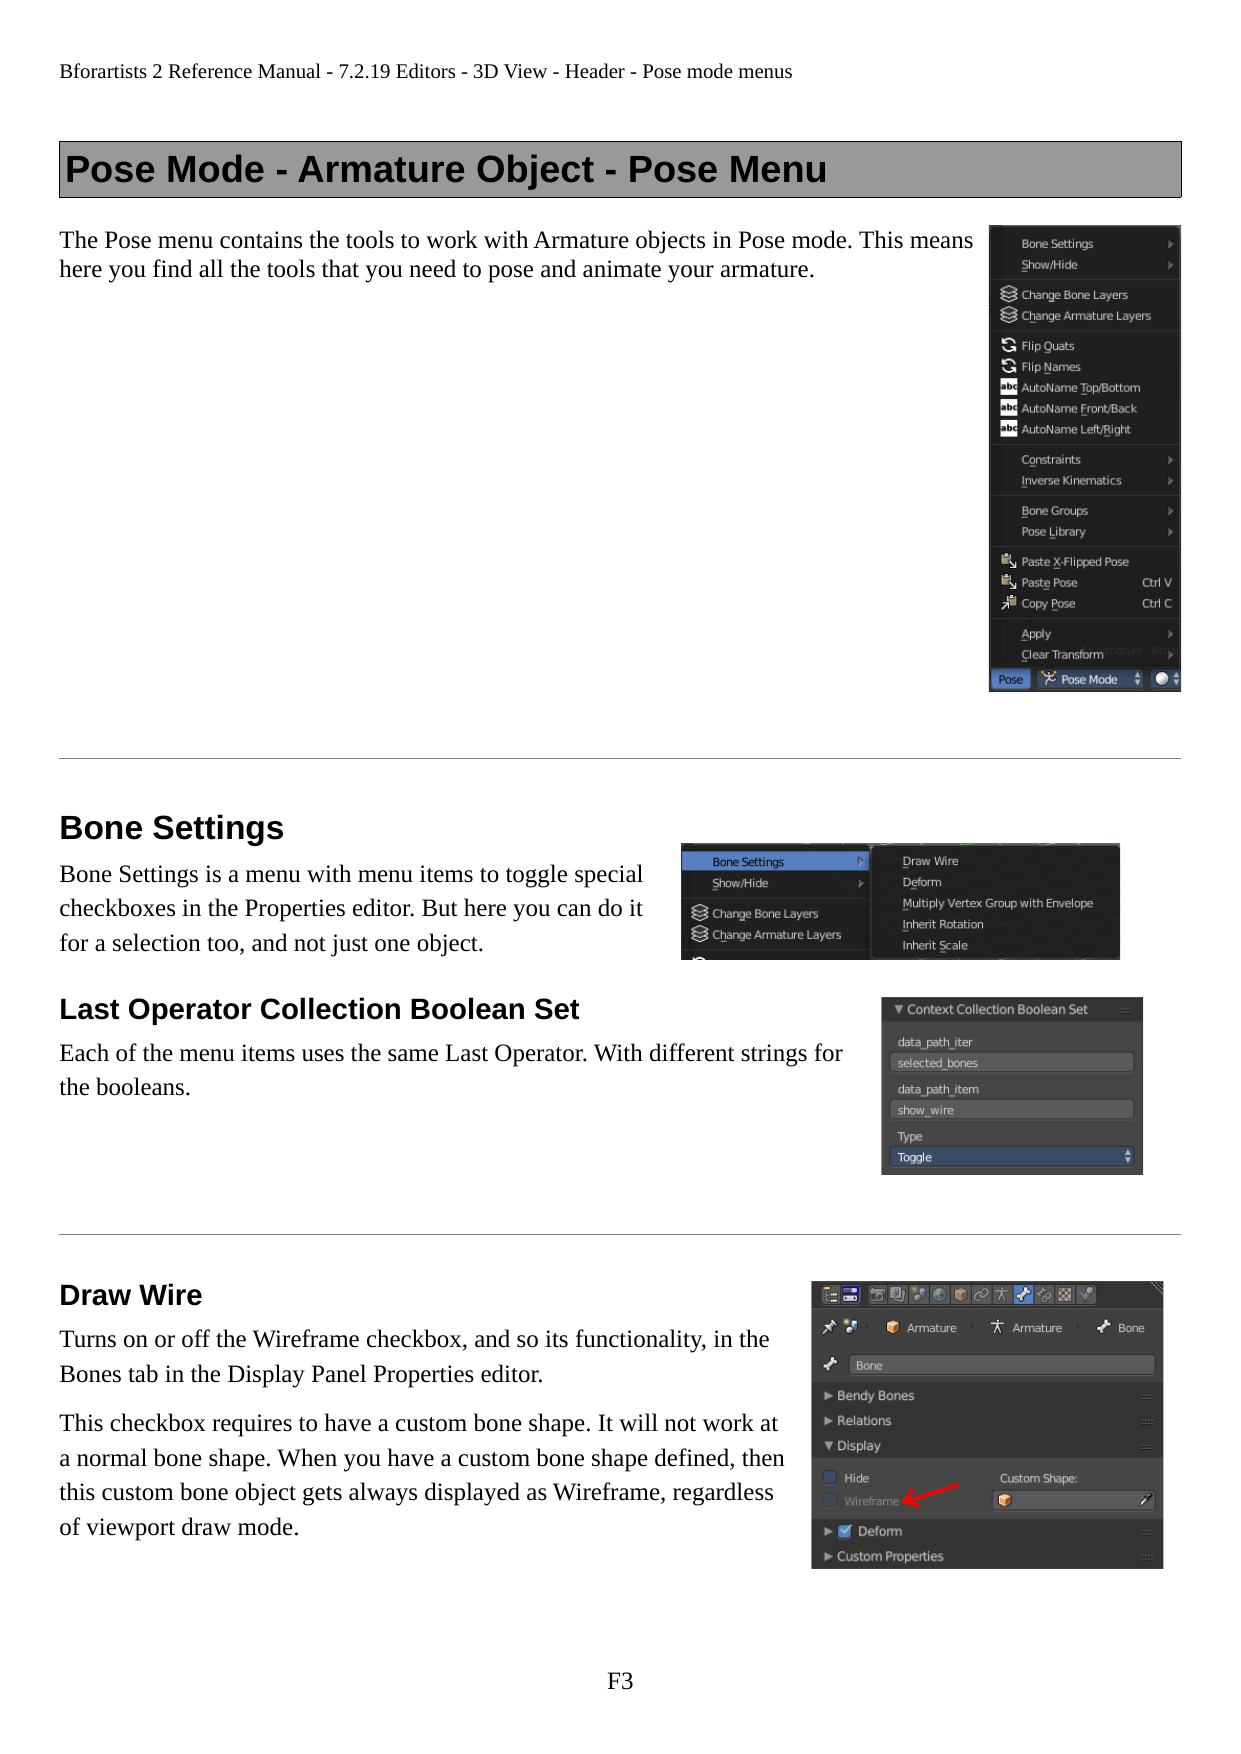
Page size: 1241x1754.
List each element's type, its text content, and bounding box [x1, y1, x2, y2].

subtitle Draw Wire [59, 1278, 1181, 1312]
text This checkbox requires to have a custom bone shape. It will not work at a normal bone shape. When you have a custom bone shape defined, then this custom bone object gets always displayed as Wireframe, regardless of viewport draw mode. [59, 1408, 811, 1540]
text Bone Settings is a menu with menu items to toggle special checkboxes in the Properties editor. But here you can do it for a selection too, and not just one object. [59, 859, 681, 957]
table_header Pose Mode - Armature Object - Pose Menu [60, 142, 1181, 197]
text Each of the menu items uses the same Last Operator. With different strings for the booleans. [59, 1038, 881, 1101]
subtitle Last Operator Collection Boolean Set [59, 992, 1181, 1025]
subtitle Bone Settings [59, 808, 1181, 847]
picture [811, 1281, 1164, 1569]
picture [681, 843, 1121, 960]
text The Pose menu contains the tools to work with Armature objects in Pose mode. This means here you find all the tools that you need to pose and animate your armature. [59, 225, 988, 283]
text Turns on or off the Wireframe checkbox, and so its functionality, in the Bones tab in the Display Panel Properties editor. [59, 1324, 811, 1388]
picture [988, 225, 1182, 692]
text [1144, 1038, 1181, 1101]
picture [881, 997, 1144, 1175]
text [1121, 859, 1181, 957]
